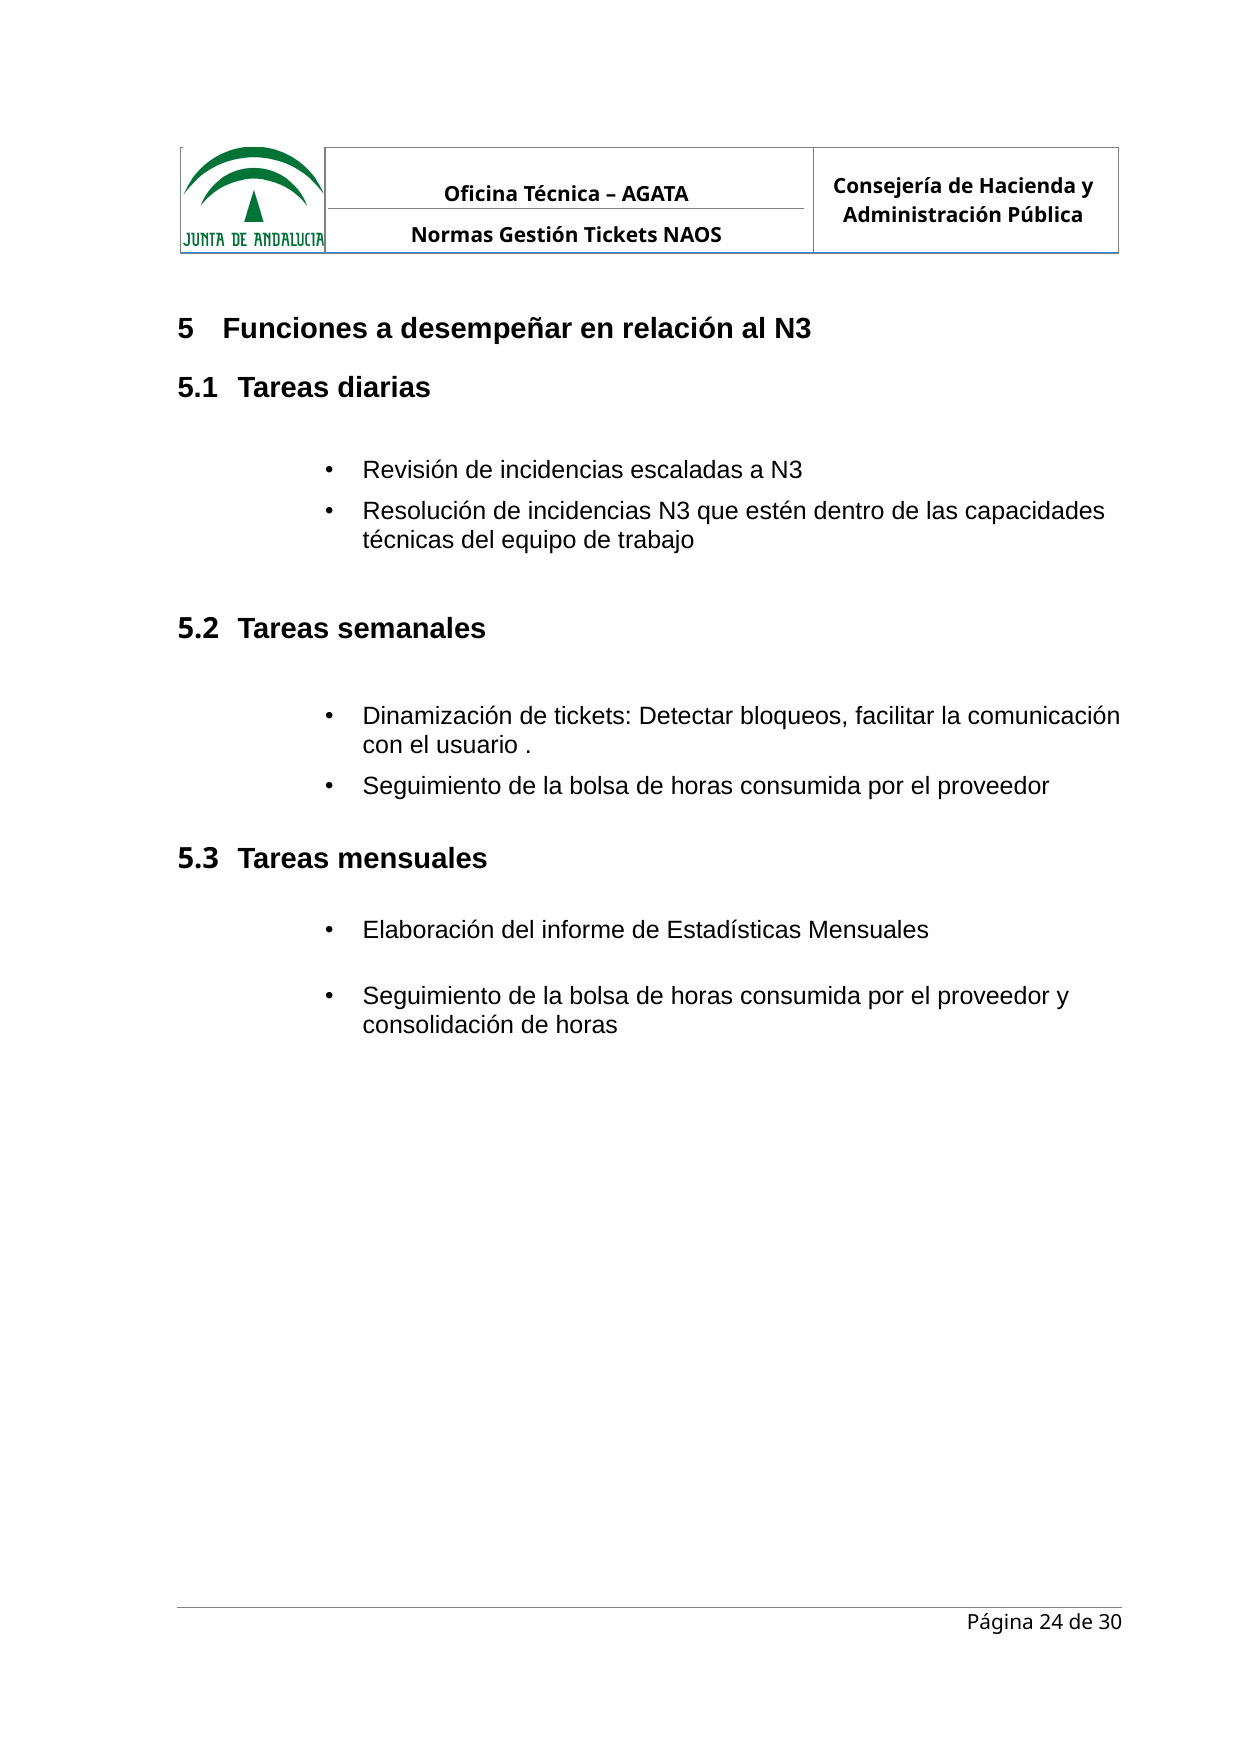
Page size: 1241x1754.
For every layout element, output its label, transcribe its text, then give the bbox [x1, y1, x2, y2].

list Revisión de incidencias escaladas a N3 [325, 455, 1122, 484]
list Elaboración del informe de Estadísticas Mensuales [325, 915, 1122, 943]
list Resolución de incidencias N3 que estén dentro de las capacidades técnicas del equipo de trabajo [325, 496, 1122, 554]
subtitle Tareas mensuales [177, 837, 1122, 877]
list Seguimiento de la bolsa de horas consumida por el proveedor [325, 771, 1122, 800]
subtitle Tareas diarias [177, 370, 1122, 403]
list Seguimiento de la bolsa de horas consumida por el proveedor y consolidación de horas [325, 981, 1122, 1039]
picture [183, 147, 324, 246]
subtitle Tareas semanales [177, 608, 1122, 647]
list Dinamización de tickets: Detectar bloqueos, facilitar la comunicación con el usuario . [325, 701, 1122, 759]
subtitle Funciones a desempeñar en relación al N3 [177, 311, 1122, 345]
